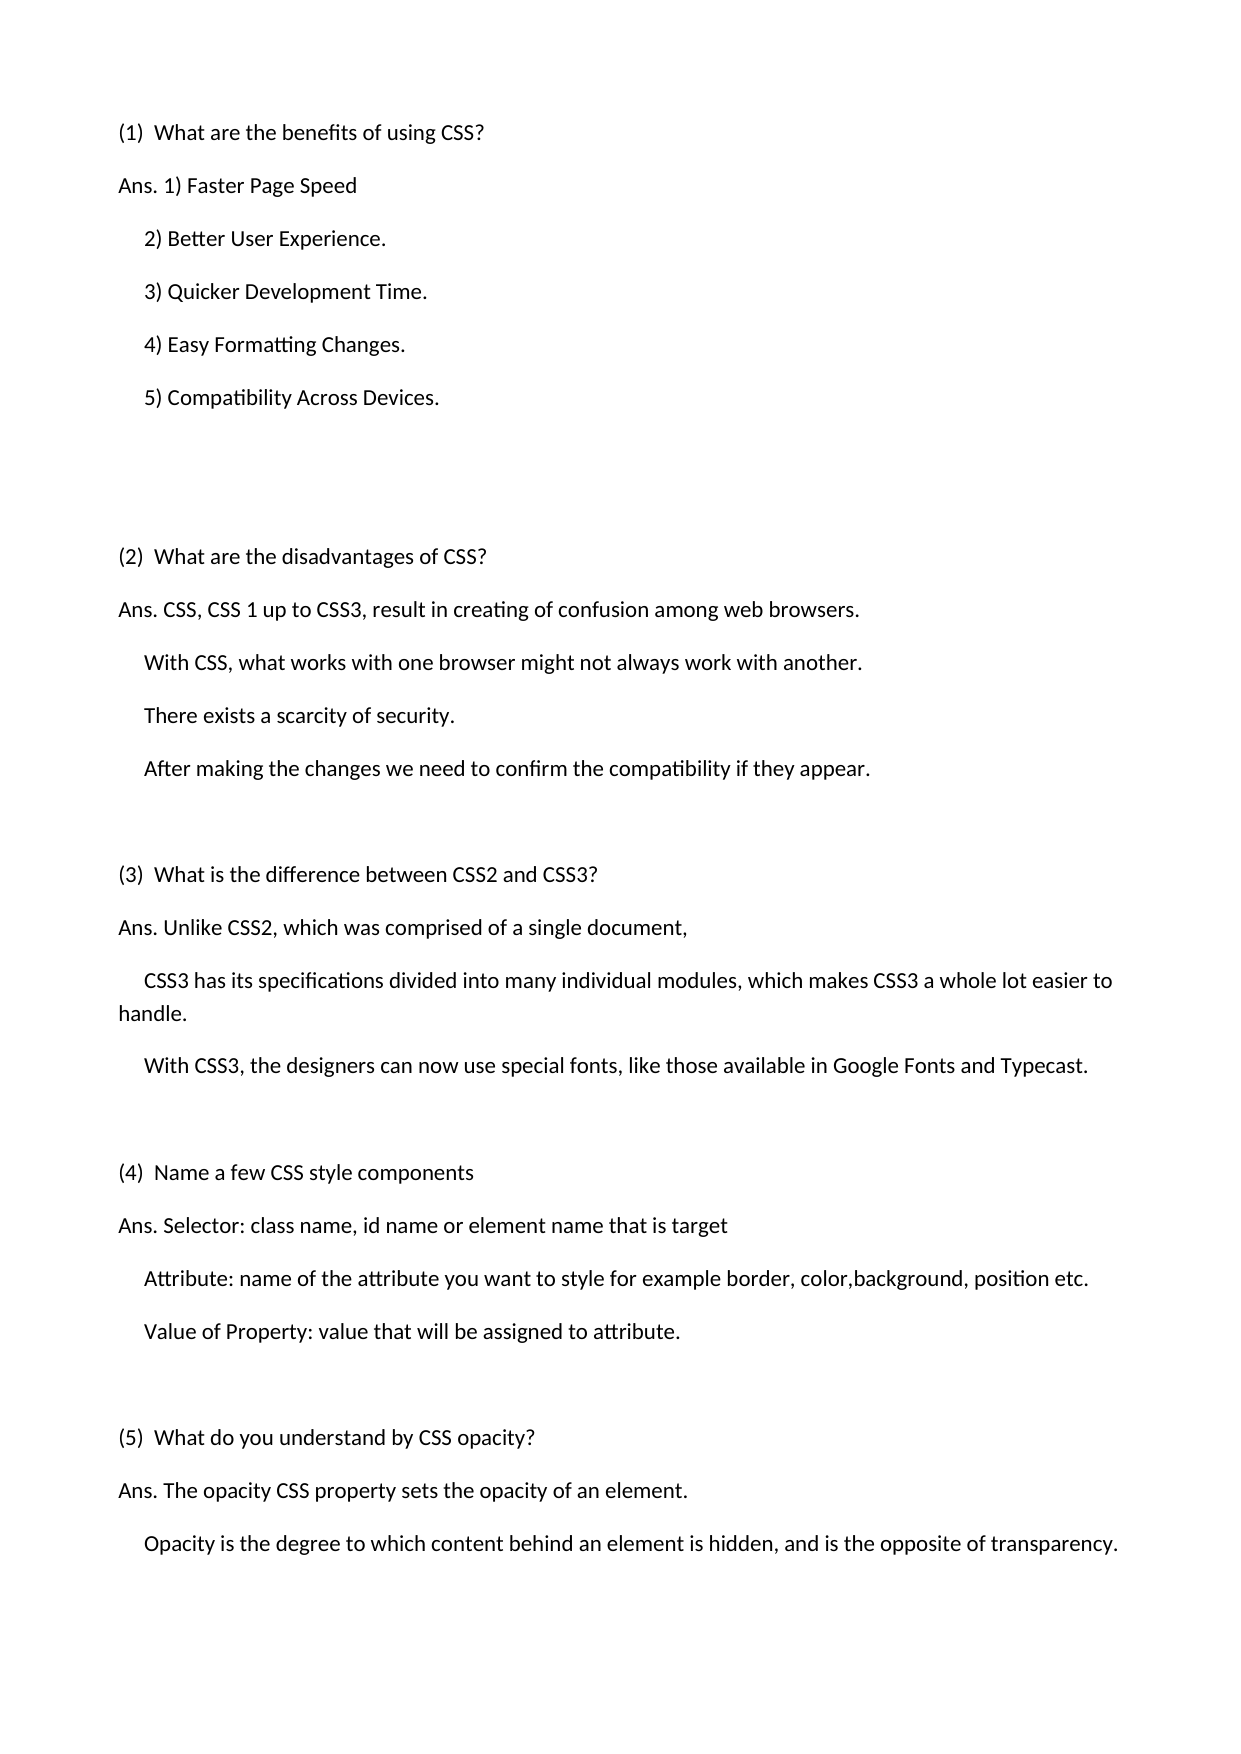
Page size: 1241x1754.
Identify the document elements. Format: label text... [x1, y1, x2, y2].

text (1) What are the benefits of using CSS? [118, 118, 1122, 146]
text Ans. The opacity CSS property sets the opacity of an element. [118, 1476, 1122, 1504]
text (4) Name a few CSS style components [118, 1158, 1122, 1186]
text Ans. CSS, CSS 1 up to CSS3, result in creating of confusion among web browsers. [118, 595, 1122, 623]
text CSS3 has its specifications divided into many individual modules, which makes CSS3 a whole lot easier to handle. [118, 966, 1122, 1027]
text 3) Quicker Development Time. [118, 277, 1122, 305]
text Opacity is the degree to which content behind an element is hidden, and is the opposite of transparency. [118, 1529, 1122, 1557]
text After making the changes we need to confirm the compatibility if they appear. [118, 754, 1122, 782]
text Ans. 1) Faster Page Speed [118, 171, 1122, 199]
text With CSS3, the designers can now use special fonts, like those available in Google Fonts and Typecast. [118, 1052, 1122, 1080]
text 4) Easy Formatting Changes. [118, 330, 1122, 358]
text (5) What do you understand by CSS opacity? [118, 1423, 1122, 1451]
text (3) What is the difference between CSS2 and CSS3? [118, 860, 1122, 888]
text (2) What are the disadvantages of CSS? [118, 542, 1122, 570]
text Ans. Unlike CSS2, which was comprised of a single document, [118, 913, 1122, 941]
text There exists a scarcity of security. [118, 701, 1122, 729]
text Attribute: name of the attribute you want to style for example border, color,background, position etc. [118, 1264, 1122, 1292]
text 5) Compatibility Across Devices. [118, 383, 1122, 411]
text With CSS, what works with one browser might not always work with another. [118, 648, 1122, 676]
text 2) Better User Experience. [118, 224, 1122, 252]
text Value of Property: value that will be assigned to attribute. [118, 1317, 1122, 1345]
text Ans. Selector: class name, id name or element name that is target [118, 1211, 1122, 1239]
